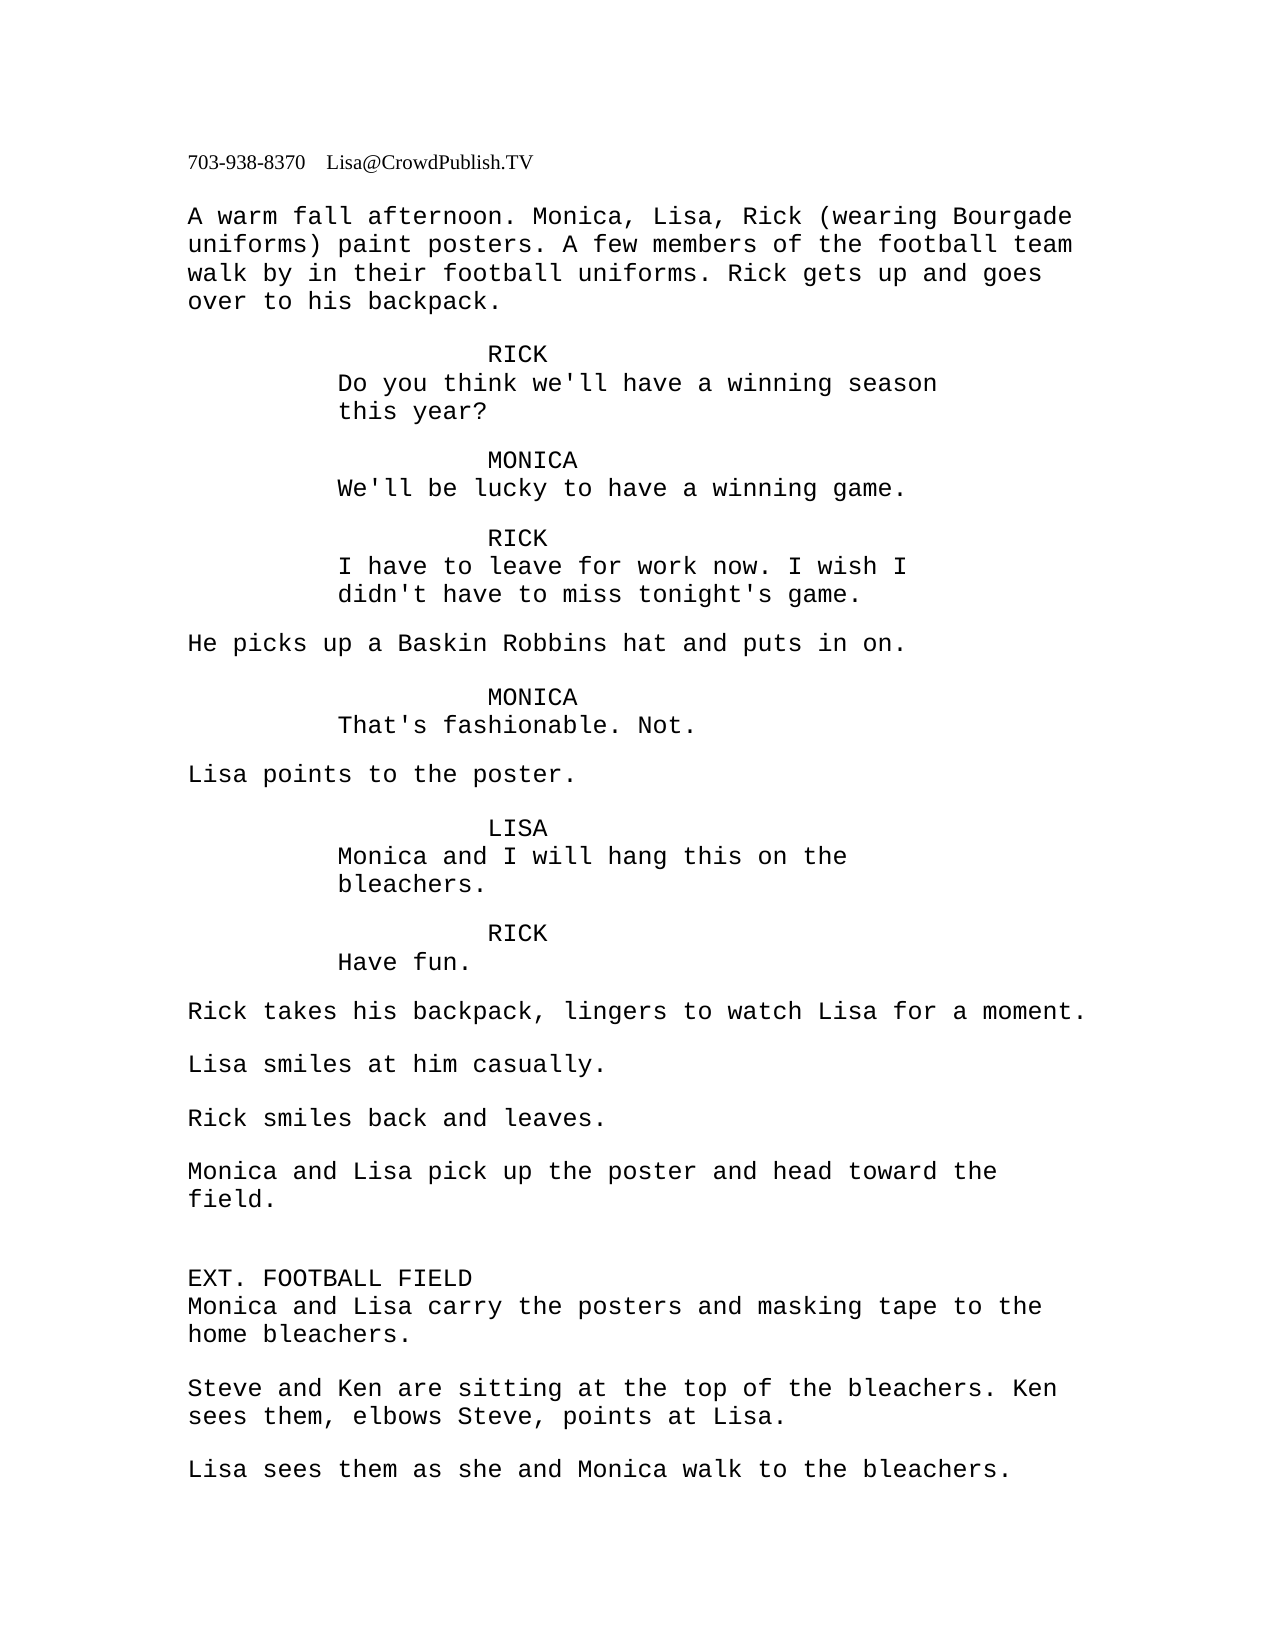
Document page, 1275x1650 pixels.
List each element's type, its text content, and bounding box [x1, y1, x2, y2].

text MONICA [187, 684, 1087, 713]
text That's fashionable. Not. [337, 713, 937, 741]
text He picks up a Baskin Robbins hat and puts in on. [187, 631, 1087, 659]
text Rick smiles back and leaves. [187, 1105, 1087, 1133]
text Lisa smiles at him casually. [187, 1052, 1087, 1080]
text LISA [187, 815, 1087, 843]
text Rick takes his backpack, lingers to watch Lisa for a moment. [187, 998, 1087, 1027]
text Monica and Lisa pick up the poster and head toward the field. [187, 1158, 1087, 1215]
subtitle EXT. FOOTBALL FIELD [187, 1265, 1087, 1293]
text Do you think we'll have a winning season this year? [337, 370, 937, 427]
text Steve and Ken are sitting at the top of the bleachers. Ken sees them, elbows Steve, points at Lisa. [187, 1375, 1087, 1432]
text RICK [187, 342, 1087, 370]
text Have fun. [337, 949, 937, 978]
text I have to leave for work now. I wish I didn't have to miss tonight's game. [337, 553, 937, 610]
text Monica and Lisa carry the posters and masking tape to the home bleachers. [187, 1293, 1087, 1350]
text MONICA [187, 448, 1087, 476]
text A warm fall afternoon. Monica, Lisa, Rick (wearing Bourgade uniforms) paint posters. A few members of the football team walk by in their football uniforms. Rick gets up and goes over to his backpack. [187, 203, 1087, 317]
text We'll be lucky to have a winning game. [337, 476, 937, 504]
text RICK [187, 525, 1087, 553]
text Monica and I will hang this on the bleachers. [337, 843, 937, 900]
text Lisa points to the poster. [187, 762, 1087, 790]
text RICK [187, 921, 1087, 949]
text Lisa sees them as she and Monica walk to the bleachers. [187, 1457, 1087, 1485]
